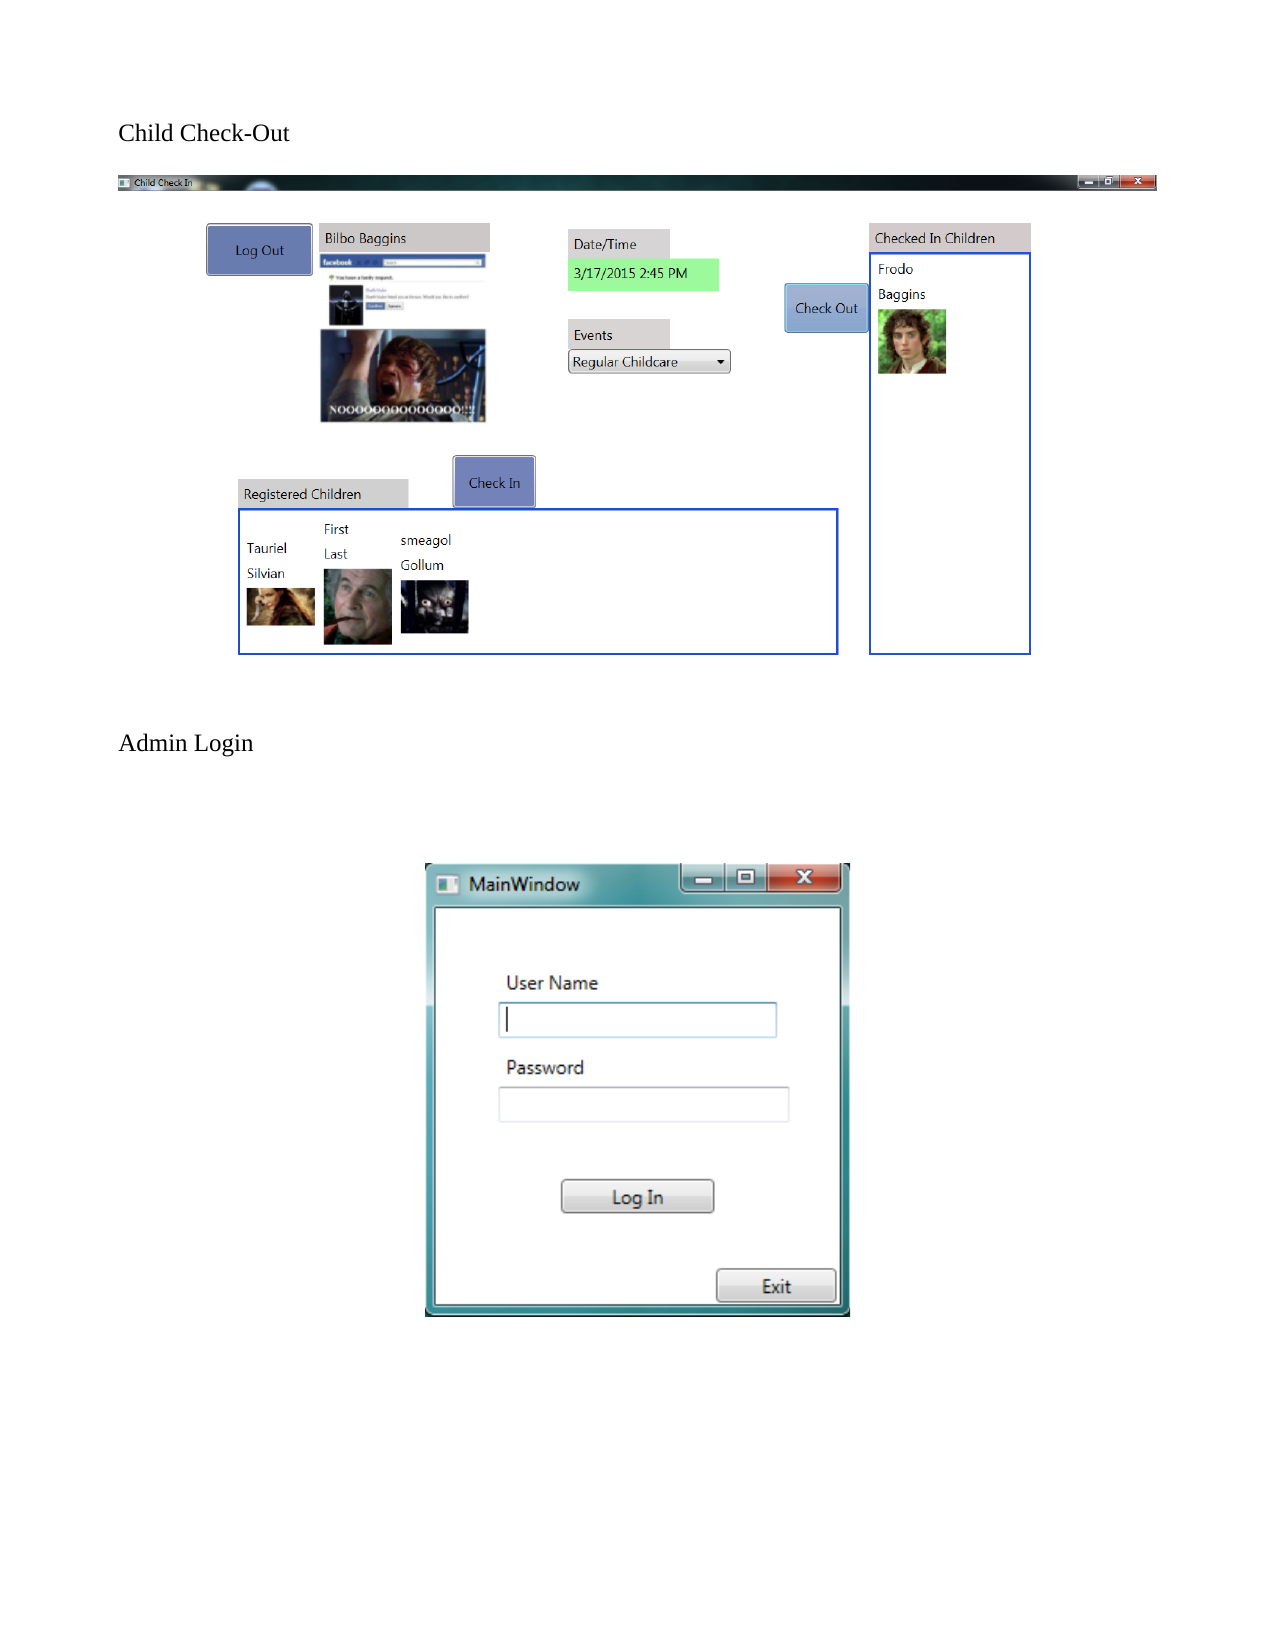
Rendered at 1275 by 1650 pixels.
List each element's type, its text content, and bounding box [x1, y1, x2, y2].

text Child Check-Out [118, 118, 1157, 147]
picture [425, 863, 851, 1317]
picture [118, 175, 1157, 728]
text Admin Login [118, 728, 1157, 757]
